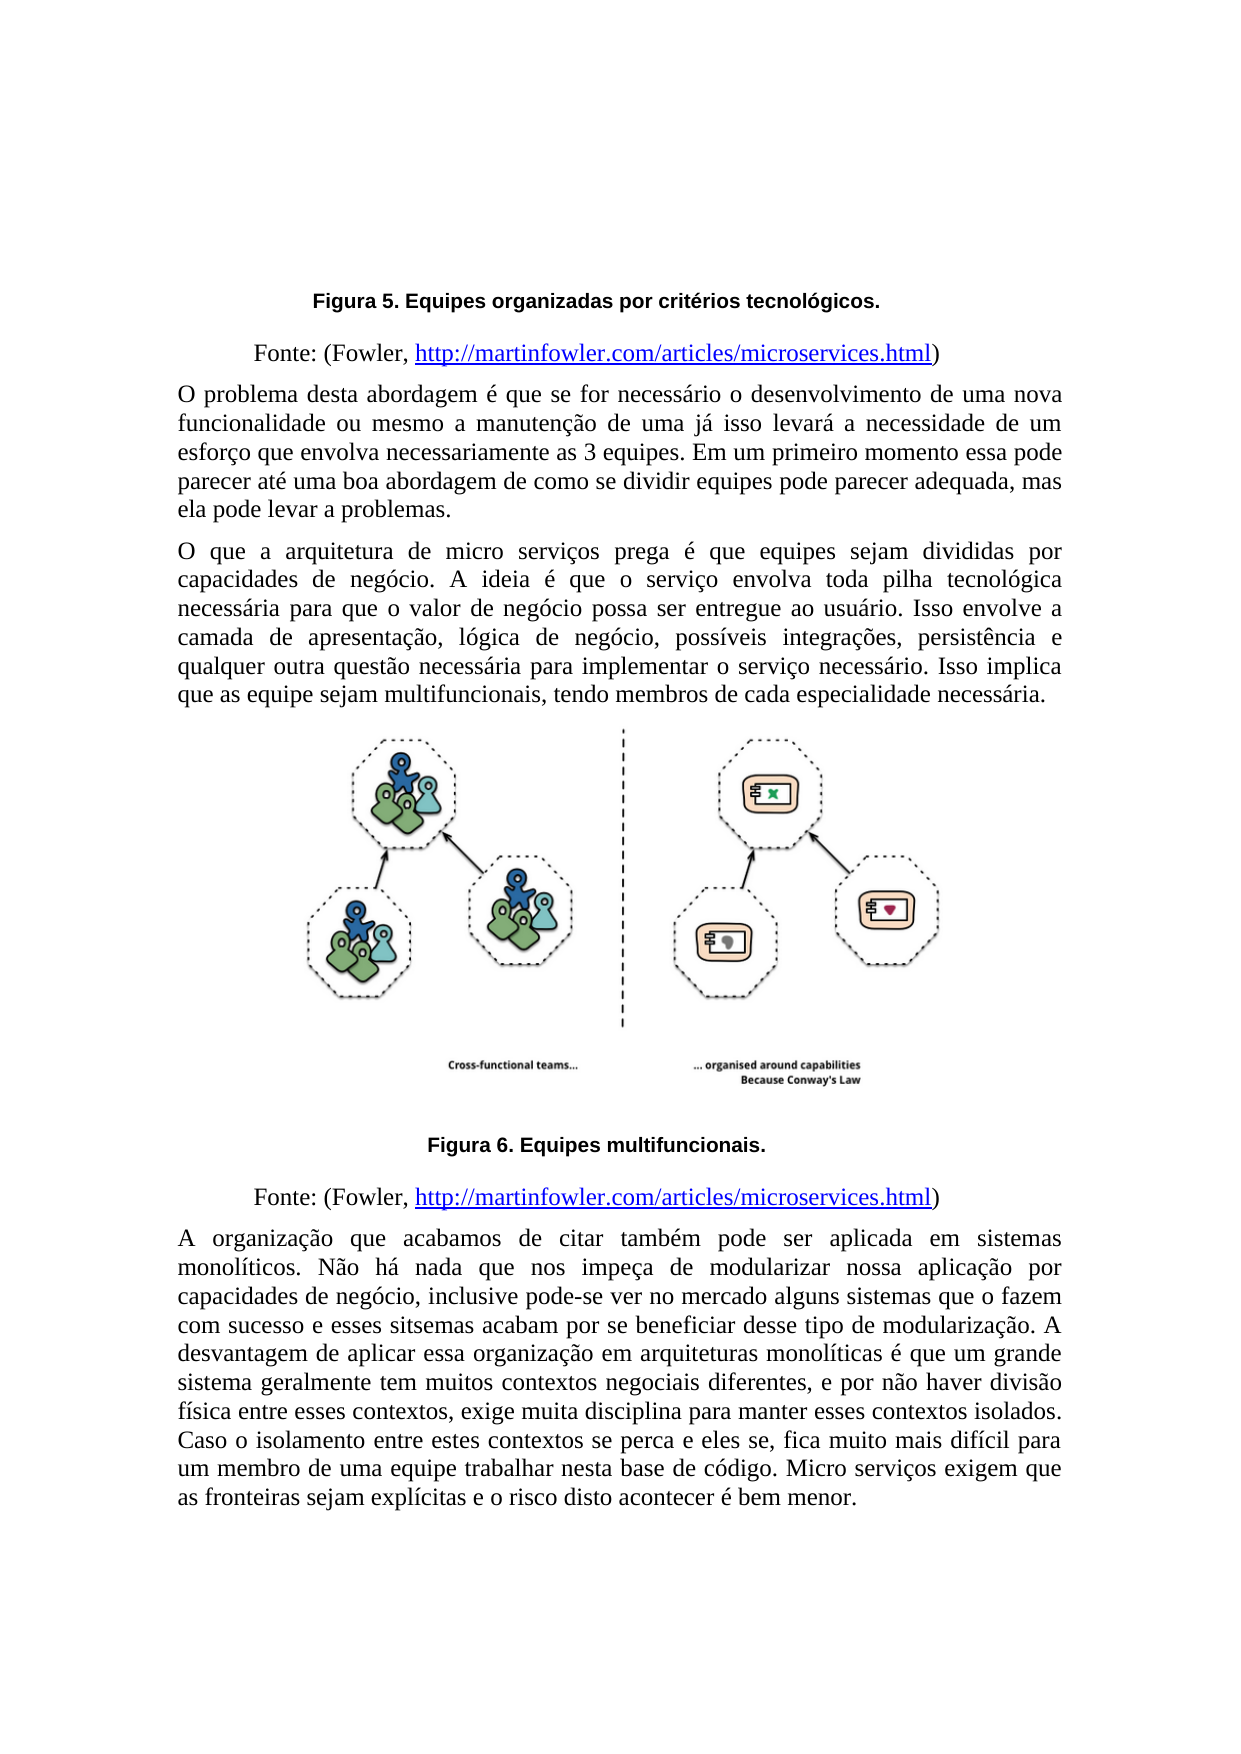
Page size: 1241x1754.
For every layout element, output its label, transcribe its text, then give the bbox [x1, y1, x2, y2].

text O problema desta abordagem é que se for necessário o desenvolvimento de uma nova funcionalidade ou mesmo a manutenção de uma já isso levará a necessidade de um esforço que envolva necessariamente as 3 equipes. Em um primeiro momento essa pode parecer até uma boa abordagem de como se dividir equipes pode parecer adequada, mas ela pode levar a problemas. [177, 379, 1063, 523]
text A organização que acabamos de citar também pode ser aplicada em sistemas monolíticos. Não há nada que nos impeça de modularizar nossa aplicação por capacidades de negócio, inclusive pode-se ver no mercado alguns sistemas que o fazem com sucesso e esses sitsemas acabam por se beneficiar desse tipo de modularização. A desvantagem de aplicar essa organização em arquiteturas monolíticas é que um grande sistema geralmente tem muitos contextos negociais diferentes, e por não haver divisão física entre esses contextos, exige muita disciplina para manter esses contextos isolados. Caso o isolamento entre estes contextos se perca e eles se, fica muito mais difícil para um membro de uma equipe trabalhar nesta base de código. Micro serviços exigem que as fronteiras sejam explícitas e o risco disto acontecer é bem menor. [177, 1223, 1063, 1511]
text Fonte: (Fowler, http://martinfowler.com/articles/microservices.html) [177, 1182, 1016, 1211]
text O que a arquitetura de micro serviços prega é que equipes sejam divididas por capacidades de negócio. A ideia é que o serviço envolva toda pilha tecnológica necessária para que o valor de negócio possa ser entregue ao usuário. Isso envolve a camada de apresentação, lógica de negócio, possíveis integrações, persistência e qualquer outra questão necessária para implementar o serviço necessário. Isso implica que as equipe sejam multifuncionais, tendo membros de cada especialidade necessária. [177, 536, 1063, 708]
text Fonte: (Fowler, http://martinfowler.com/articles/microservices.html) [177, 338, 1016, 367]
text Figura 6. Equipes multifuncionais. [177, 1133, 1016, 1157]
picture [285, 708, 955, 1090]
text Figura 5. Equipes organizadas por critérios tecnológicos. [177, 289, 1016, 313]
